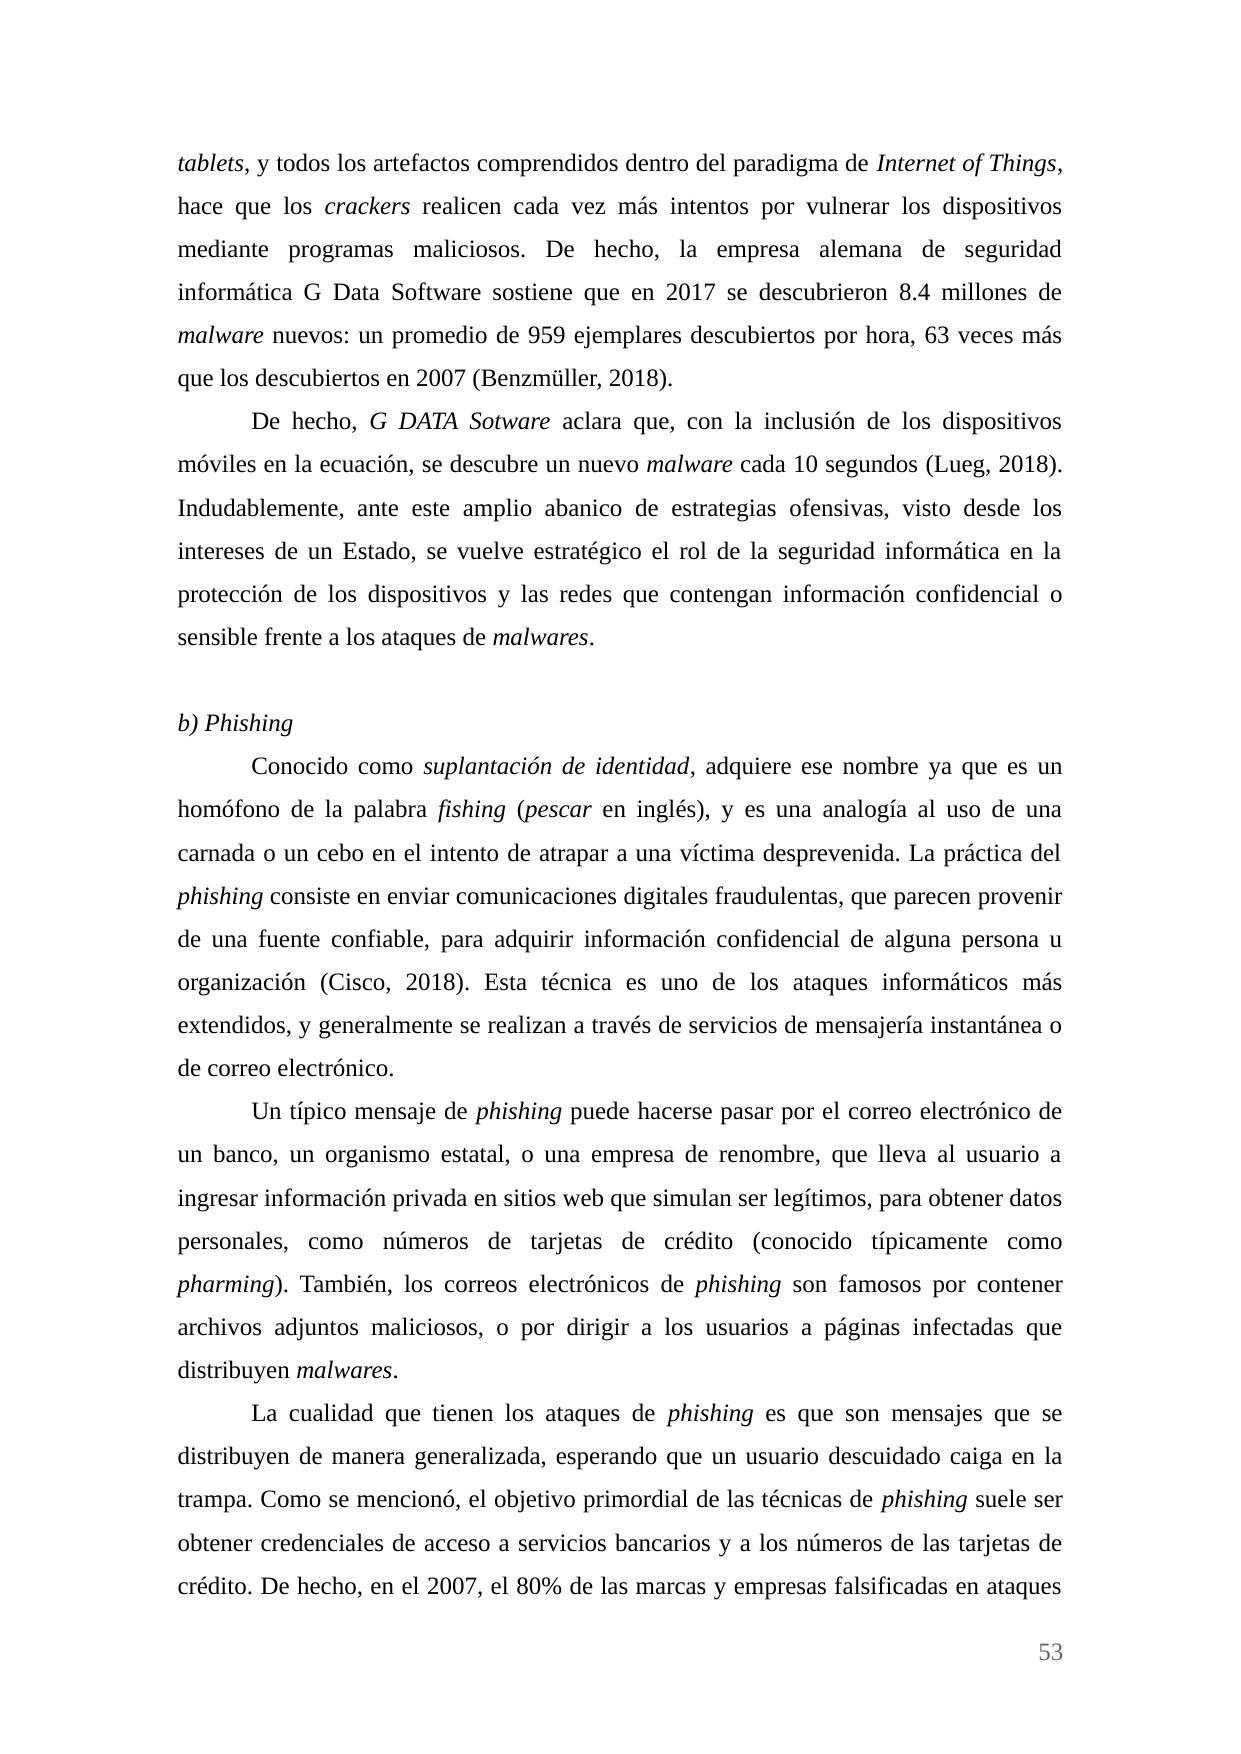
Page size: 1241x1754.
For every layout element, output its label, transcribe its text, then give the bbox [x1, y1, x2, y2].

text Un típico mensaje de phishing puede hacerse pasar por el correo electrónico de un banco, un organismo estatal, o una empresa de renombre, que lleva al usuario a ingresar información privada en sitios web que simulan ser legítimos, para obtener datos personales, como números de tarjetas de crédito (conocido típicamente como pharming). También, los correos electrónicos de phishing son famosos por contener archivos adjuntos maliciosos, o por dirigir a los usuarios a páginas infectadas que distribuyen malwares. [177, 1096, 1063, 1384]
text Conocido como suplantación de identidad, adquiere ese nombre ya que es un homófono de la palabra fishing (pescar en inglés), y es una analogía al uso de una carnada o un cebo en el intento de atrapar a una víctima desprevenida. La práctica del phishing consiste en enviar comunicaciones digitales fraudulentas, que parecen provenir de una fuente confiable, para adquirir información confidencial de alguna persona u organización (Cisco, 2018). Esta técnica es uno de los ataques informáticos más extendidos, y generalmente se realizan a través de servicios de mensajería instantánea o de correo electrónico. [177, 751, 1063, 1082]
text De hecho, G DATA Sotware aclara que, con la inclusión de los dispositivos móviles en la ecuación, se descubre un nuevo malware cada 10 segundos (Lueg, 2018). Indudablemente, ante este amplio abanico de estrategias ofensivas, visto desde los intereses de un Estado, se vuelve estratégico el rol de la seguridad informática en la protección de los dispositivos y las redes que contengan información confidencial o sensible frente a los ataques de malwares. [177, 406, 1063, 651]
text La cualidad que tienen los ataques de phishing es que son mensajes que se distribuyen de manera generalizada, esperando que un usuario descuidado caiga en la trampa. Como se mencionó, el objetivo primordial de las técnicas de phishing suele ser obtener credenciales de acceso a servicios bancarios y a los números de las tarjetas de crédito. De hecho, en el 2007, el 80% de las marcas y empresas falsificadas en ataques [177, 1398, 1063, 1599]
text tablets, y todos los artefactos comprendidos dentro del paradigma de Internet of Things, hace que los crackers realicen cada vez más intentos por vulnerar los dispositivos mediante programas maliciosos. De hecho, la empresa alemana de seguridad informática G Data Software sostiene que en 2017 se descubrieron 8.4 millones de malware nuevos: un promedio de 959 ejemplares descubiertos por hora, 63 veces más que los descubiertos en 2007 (Benzmüller, 2018). [177, 148, 1063, 392]
text b) Phishing [177, 708, 1063, 737]
